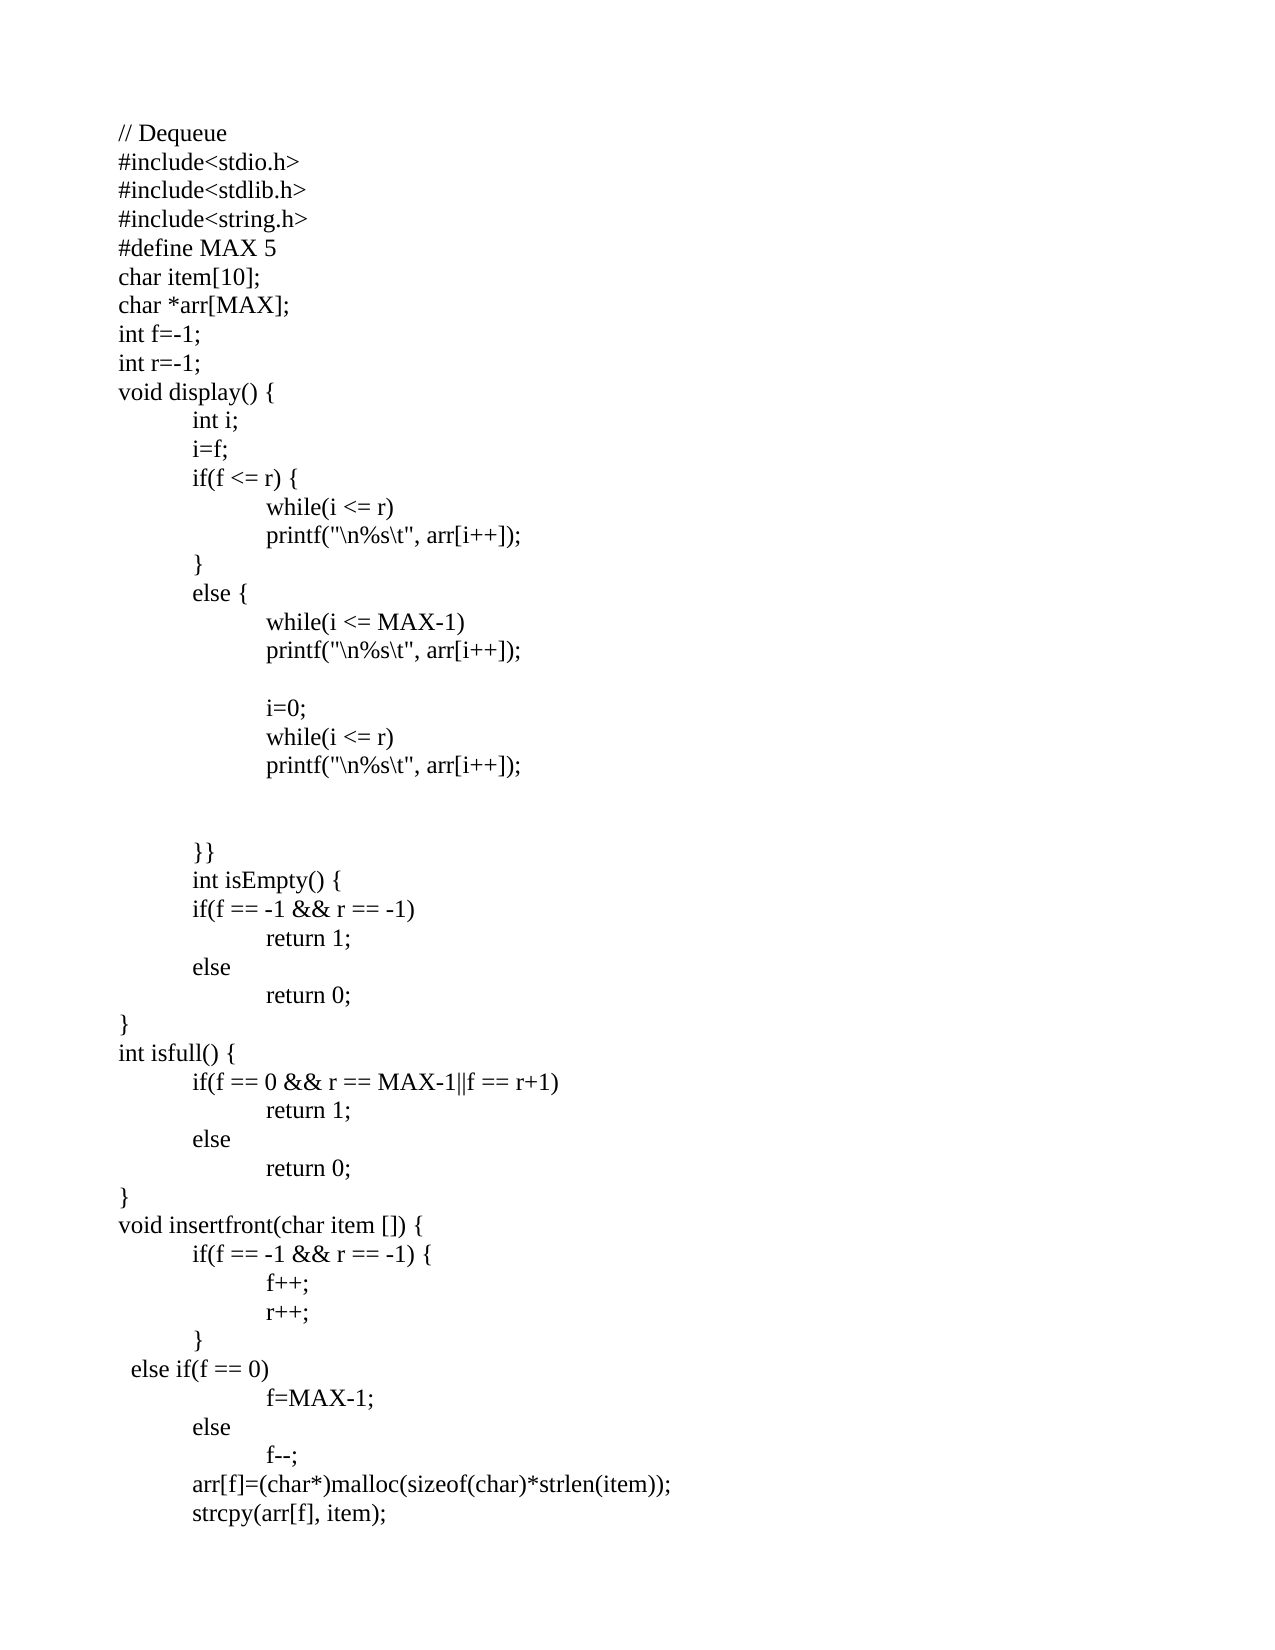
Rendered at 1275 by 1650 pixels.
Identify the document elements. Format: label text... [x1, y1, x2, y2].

text printf("\n%s\t", arr[i++]); [118, 521, 1157, 549]
text f++; [118, 1268, 1157, 1297]
text void display() { [118, 377, 1157, 406]
text while(i <= MAX-1) [118, 607, 1157, 636]
text #include<stdlib.h> [118, 176, 1157, 204]
text r++; [118, 1297, 1157, 1326]
text f=MAX-1; [118, 1383, 1157, 1412]
text else [118, 1412, 1157, 1441]
text else { [118, 578, 1157, 607]
text #include<string.h> [118, 204, 1157, 233]
text int isEmpty() { [118, 866, 1157, 894]
text printf("\n%s\t", arr[i++]); [118, 636, 1157, 664]
text i=0; [118, 693, 1157, 722]
text int r=-1; [118, 348, 1157, 377]
text }} [118, 837, 1157, 866]
text if(f <= r) { [118, 463, 1157, 492]
text if(f == -1 && r == -1) { [118, 1239, 1157, 1268]
text int i; [118, 406, 1157, 434]
text else [118, 1124, 1157, 1153]
text #define MAX 5 [118, 233, 1157, 262]
text if(f == 0 && r == MAX-1||f == r+1) [118, 1067, 1157, 1096]
text // Dequeue [118, 118, 1157, 147]
text void insertfront(char item []) { [118, 1211, 1157, 1239]
text return 0; [118, 1153, 1157, 1182]
text while(i <= r) [118, 722, 1157, 751]
text return 1; [118, 923, 1157, 952]
text while(i <= r) [118, 492, 1157, 521]
text else [118, 952, 1157, 981]
text strcpy(arr[f], item); [118, 1498, 1157, 1527]
text return 0; [118, 981, 1157, 1009]
text } [118, 549, 1157, 578]
text arr[f]=(char*)malloc(sizeof(char)*strlen(item)); [118, 1469, 1157, 1498]
text i=f; [118, 434, 1157, 463]
text } [118, 1009, 1157, 1038]
text } [118, 1182, 1157, 1211]
text return 1; [118, 1096, 1157, 1124]
text int f=-1; [118, 319, 1157, 348]
text char item[10]; [118, 262, 1157, 291]
text else if(f == 0) [118, 1354, 1157, 1383]
text if(f == -1 && r == -1) [118, 894, 1157, 923]
text f--; [118, 1441, 1157, 1469]
text int isfull() { [118, 1038, 1157, 1067]
text printf("\n%s\t", arr[i++]); [118, 751, 1157, 779]
text } [118, 1326, 1157, 1354]
text #include<stdio.h> [118, 147, 1157, 176]
text char *arr[MAX]; [118, 291, 1157, 319]
